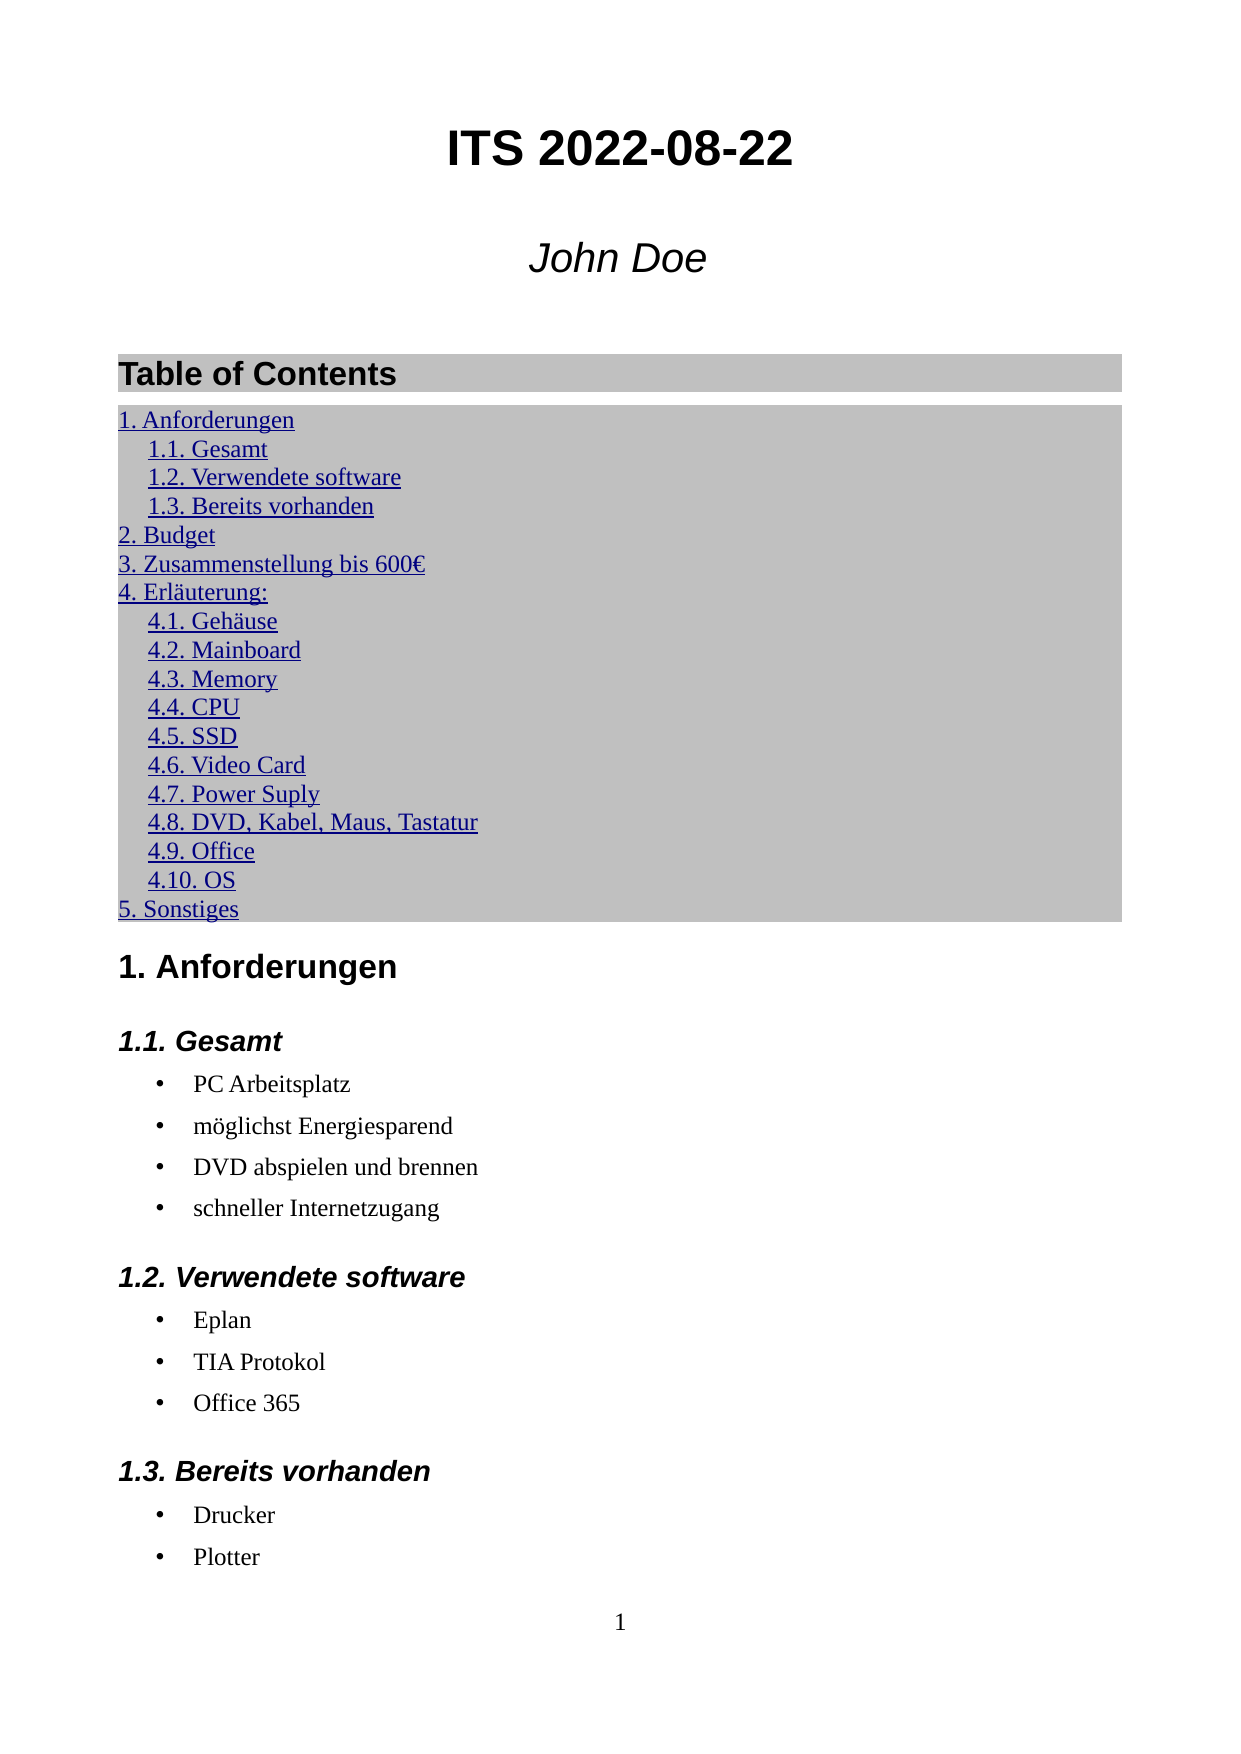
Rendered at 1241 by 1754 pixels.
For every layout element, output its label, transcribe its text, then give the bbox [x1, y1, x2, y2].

text 1.2. Verwendete software [148, 462, 1122, 491]
title ITS 2022-08-22 [118, 118, 1122, 176]
list möglichst Energiesparend [156, 1111, 1122, 1139]
text 4.1. Gehäuse [148, 606, 1122, 635]
text 1.3. Bereits vorhanden [148, 491, 1122, 520]
text 4.7. Power Suply [148, 779, 1122, 807]
text 4.2. Mainboard [148, 635, 1122, 664]
text 4.10. OS [148, 865, 1122, 894]
text 4. Erläuterung: [118, 577, 1122, 606]
subtitle John Doe [118, 233, 1122, 281]
list Office 365 [156, 1388, 1122, 1417]
subtitle Gesamt [118, 1023, 1122, 1057]
text 4.8. DVD, Kabel, Maus, Tastatur [148, 807, 1122, 836]
text 3. Zusammenstellung bis 600€ [118, 549, 1122, 577]
text 1. Anforderungen [118, 405, 1122, 434]
text 4.9. Office [148, 836, 1122, 865]
subtitle Bereits vorhanden [118, 1454, 1122, 1488]
text 4.5. SSD [148, 721, 1122, 750]
text 2. Budget [118, 520, 1122, 549]
text 4.4. CPU [148, 692, 1122, 721]
text 5. Sonstiges [118, 894, 1122, 922]
list Plotter [156, 1542, 1122, 1570]
list DVD abspielen und brennen [156, 1152, 1122, 1181]
text 4.3. Memory [148, 664, 1122, 692]
list Eplan [156, 1306, 1122, 1334]
subtitle Verwendete software [118, 1259, 1122, 1293]
text 1.1. Gesamt [148, 434, 1122, 462]
list TIA Protokol [156, 1347, 1122, 1376]
text 4.6. Video Card [148, 750, 1122, 779]
subtitle Anforderungen [118, 947, 1122, 986]
subtitle Table of Contents [118, 354, 1122, 392]
list PC Arbeitsplatz [156, 1069, 1122, 1098]
list Drucker [156, 1500, 1122, 1529]
list schneller Internetzugang [156, 1193, 1122, 1222]
